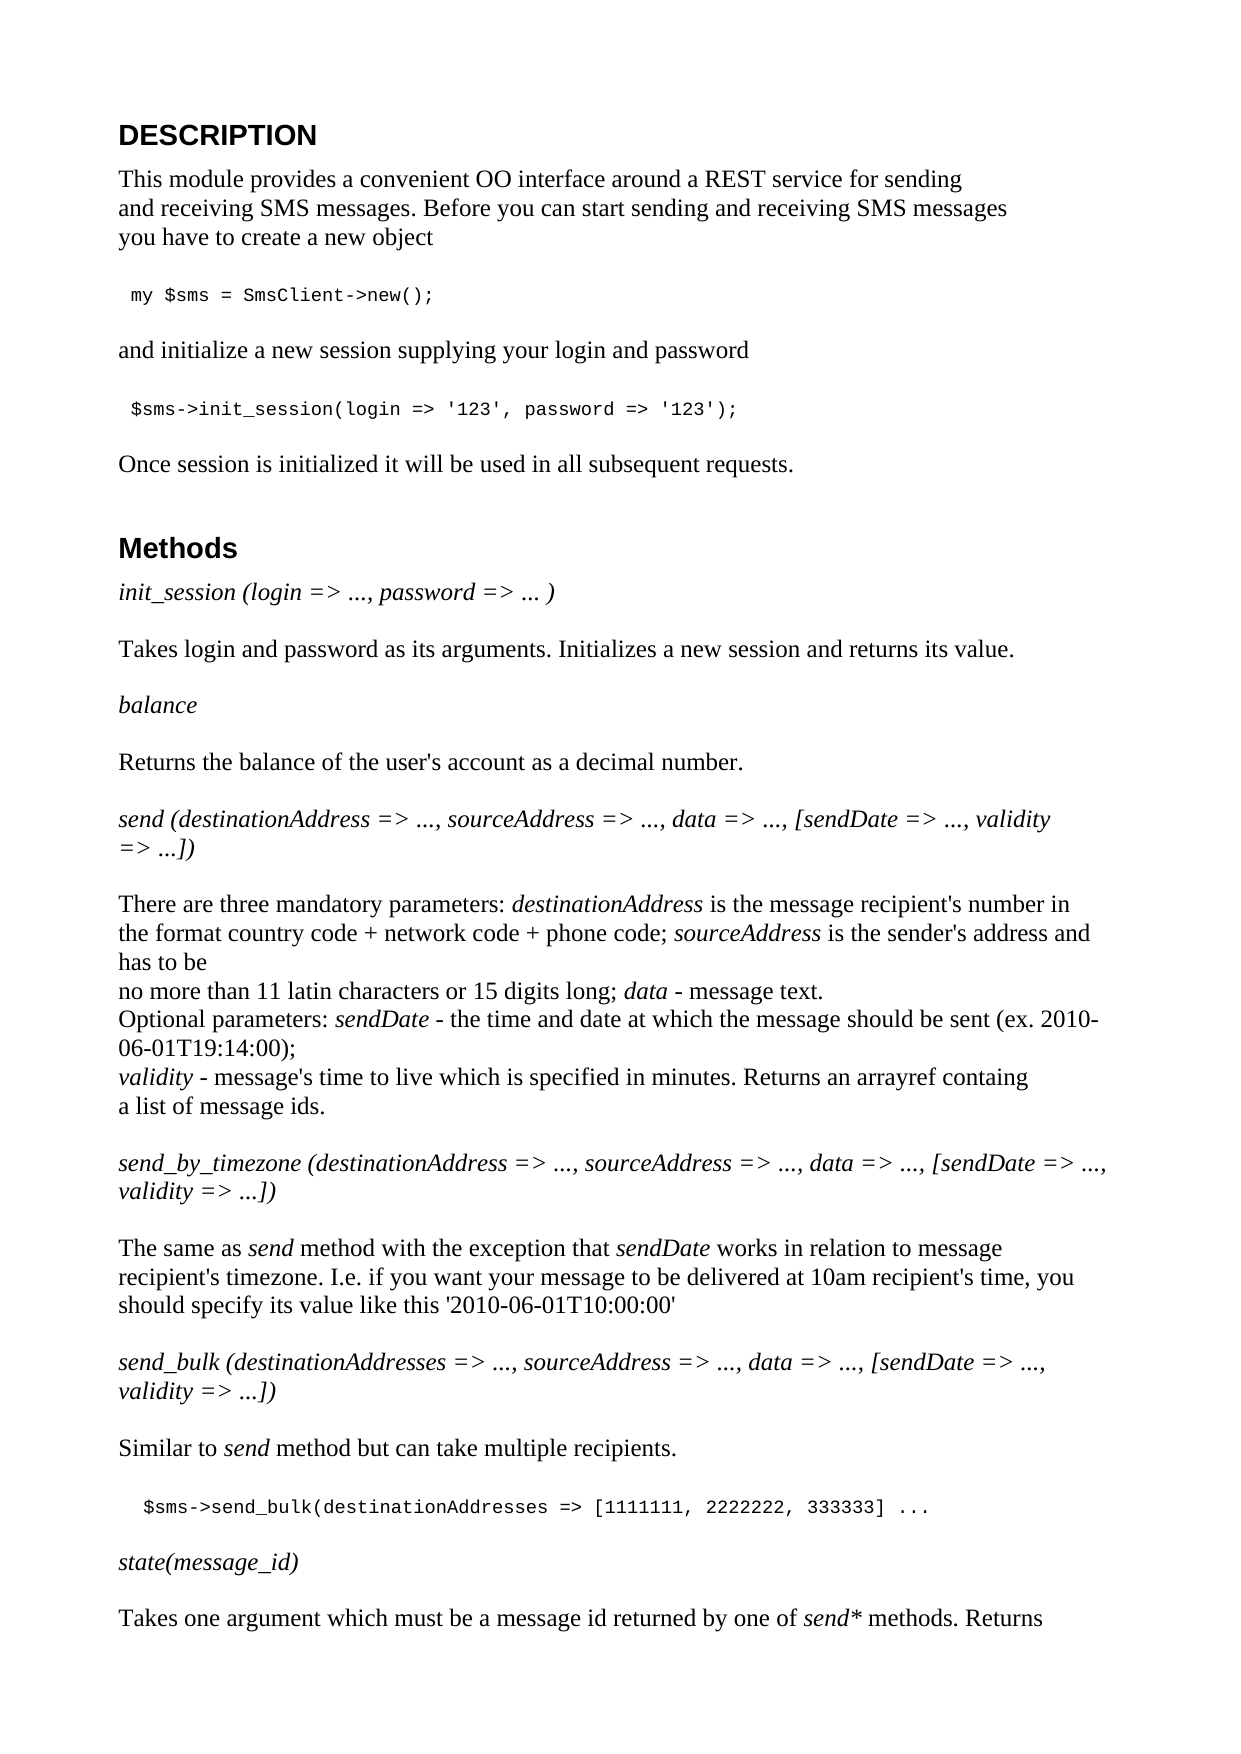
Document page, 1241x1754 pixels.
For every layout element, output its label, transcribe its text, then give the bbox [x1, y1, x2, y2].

text $sms->send_bulk(destinationAddresses => [1111111, 2222222, 333333] ... [118, 1490, 1122, 1519]
text my $sms = SmsClient->new(); [118, 278, 1122, 307]
text send_bulk (destinationAddresses => ..., sourceAddress => ..., data => ..., [sendDate => ..., validity => ...]) [118, 1347, 1122, 1405]
text Methods [118, 531, 1122, 564]
text the format country code + network code + phone code; sourceAddress is the sender's address and has to be [118, 918, 1122, 976]
text state(message_id) [118, 1547, 1122, 1575]
text Takes one argument which must be a message id returned by one of send* methods. Returns [118, 1603, 1122, 1632]
text Takes login and password as its arguments. Initializes a new session and returns its value. [118, 634, 1122, 662]
text Similar to send method but can take multiple recipients. [118, 1433, 1122, 1462]
text validity - message's time to live which is specified in minutes. Returns an arrayref containg [118, 1062, 1122, 1091]
text recipient's timezone. I.e. if you want your message to be delivered at 10am recipient's time, you [118, 1262, 1122, 1291]
text no more than 11 latin characters or 15 digits long; data - message text. [118, 976, 1122, 1004]
text init_session (login => ..., password => ... ) [118, 577, 1122, 606]
text The same as send method with the exception that sendDate works in relation to message [118, 1233, 1122, 1262]
text This module provides a convenient OO interface around a REST service for sending [118, 164, 1122, 193]
text Returns the balance of the user's account as a decimal number. [118, 747, 1122, 776]
text There are three mandatory parameters: destinationAddress is the message recipient's number in [118, 889, 1122, 918]
text and receiving SMS messages. Before you can start sending and receiving SMS messages [118, 193, 1122, 222]
text you have to create a new object [118, 222, 1122, 250]
text send (destinationAddress => ..., sourceAddress => ..., data => ..., [sendDate => ..., validity => ...]) [118, 804, 1122, 862]
text Once session is initialized it will be used in all subsequent requests. [118, 449, 1122, 478]
text balance [118, 691, 1122, 719]
text should specify its value like this '2010-06-01T10:00:00' [118, 1291, 1122, 1319]
text Optional parameters: sendDate - the time and date at which the message should be sent (ex. 2010-06-01T19:14:00); [118, 1004, 1122, 1062]
text send_by_timezone (destinationAddress => ..., sourceAddress => ..., data => ..., [sendDate => ..., validity => ...]) [118, 1148, 1122, 1205]
text DESCRIPTION [118, 118, 1122, 152]
text and initialize a new session supplying your login and password [118, 335, 1122, 364]
text a list of message ids. [118, 1091, 1122, 1119]
text $sms->init_session(login => '123', password => '123'); [118, 392, 1122, 421]
